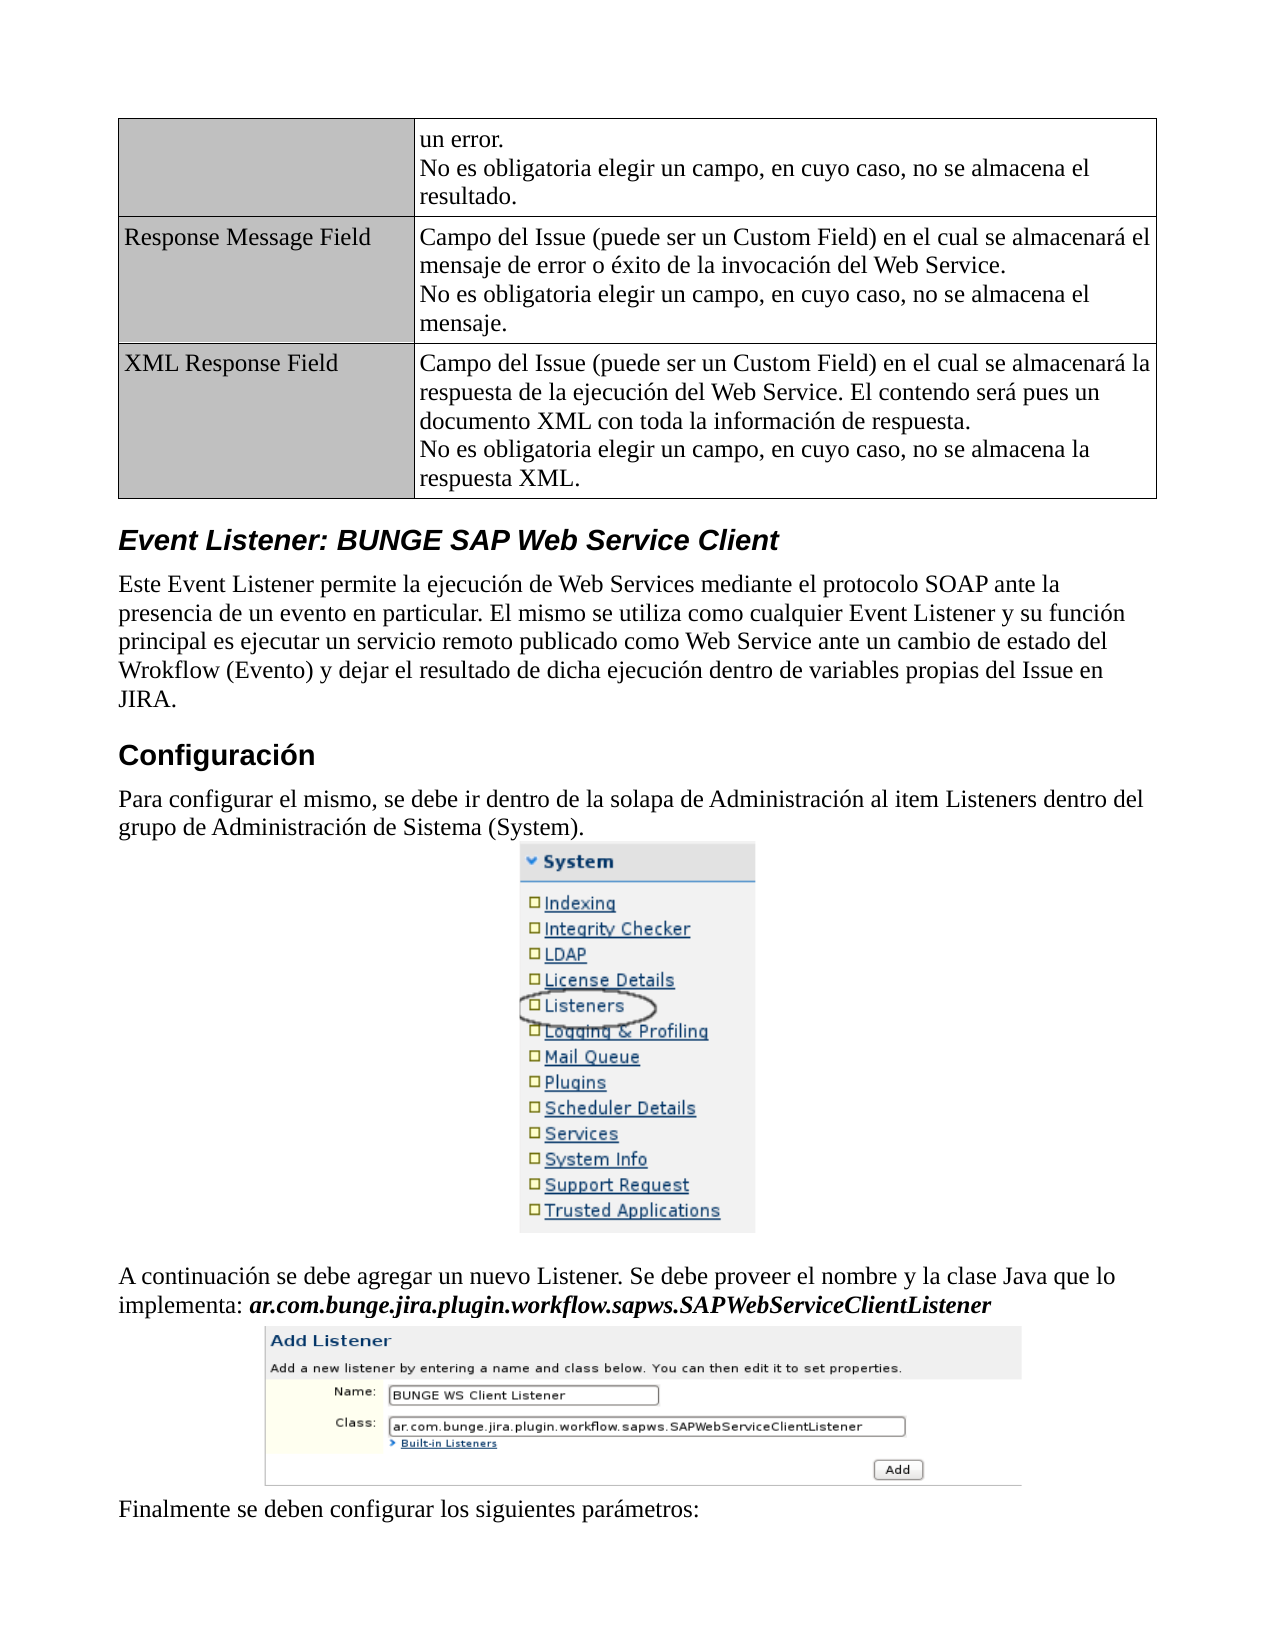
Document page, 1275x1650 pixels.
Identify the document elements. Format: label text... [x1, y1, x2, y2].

picture [519, 841, 756, 1233]
text Este Event Listener permite la ejecución de Web Services mediante el protocolo SOAP ante la presencia de un evento en particular. El mismo se utiliza como cualquier Event Listener y su función principal es ejecutar un servicio remoto publicado como Web Service ante un cambio de estado del Wrokflow (Evento) y dejar el resultado de dicha ejecución dentro de variables propias del Issue en JIRA. [118, 569, 1157, 713]
text Finalmente se deben configurar los siguientes parámetros: [118, 1319, 1157, 1523]
table_cell Campo del Issue (puede ser un Custom Field) en el cual se almacenará la respuesta de la ejecución del Web Service. El contendo será pues un documento XML con toda la información de respuesta. No es obligatoria elegir un campo, en cuyo caso, no se almacena la respuesta XML. [415, 344, 1156, 498]
picture [253, 1318, 1022, 1495]
subtitle Event Listener: BUNGE SAP Web Service Client [118, 523, 1157, 556]
text A continuación se debe agregar un nuevo Listener. Se debe proveer el nombre y la clase Java que lo implementa: ar.com.bunge.jira.plugin.workflow.sapws.SAPWebServiceClientListener [118, 1261, 1157, 1319]
table_cell [119, 119, 414, 216]
subtitle Configuración [118, 738, 1157, 771]
table_cell un error. No es obligatoria elegir un campo, en cuyo caso, no se almacena el resultado. [415, 119, 1156, 216]
table_cell Response Message Field [119, 217, 414, 342]
table_cell Campo del Issue (puede ser un Custom Field) en el cual se almacenará el mensaje de error o éxito de la invocación del Web Service. No es obligatoria elegir un campo, en cuyo caso, no se almacena el mensaje. [415, 217, 1156, 342]
table_cell XML Response Field [119, 344, 414, 498]
text Para configurar el mismo, se debe ir dentro de la solapa de Administración al item Listeners dentro del grupo de Administración de Sistema (System). [118, 784, 1157, 841]
